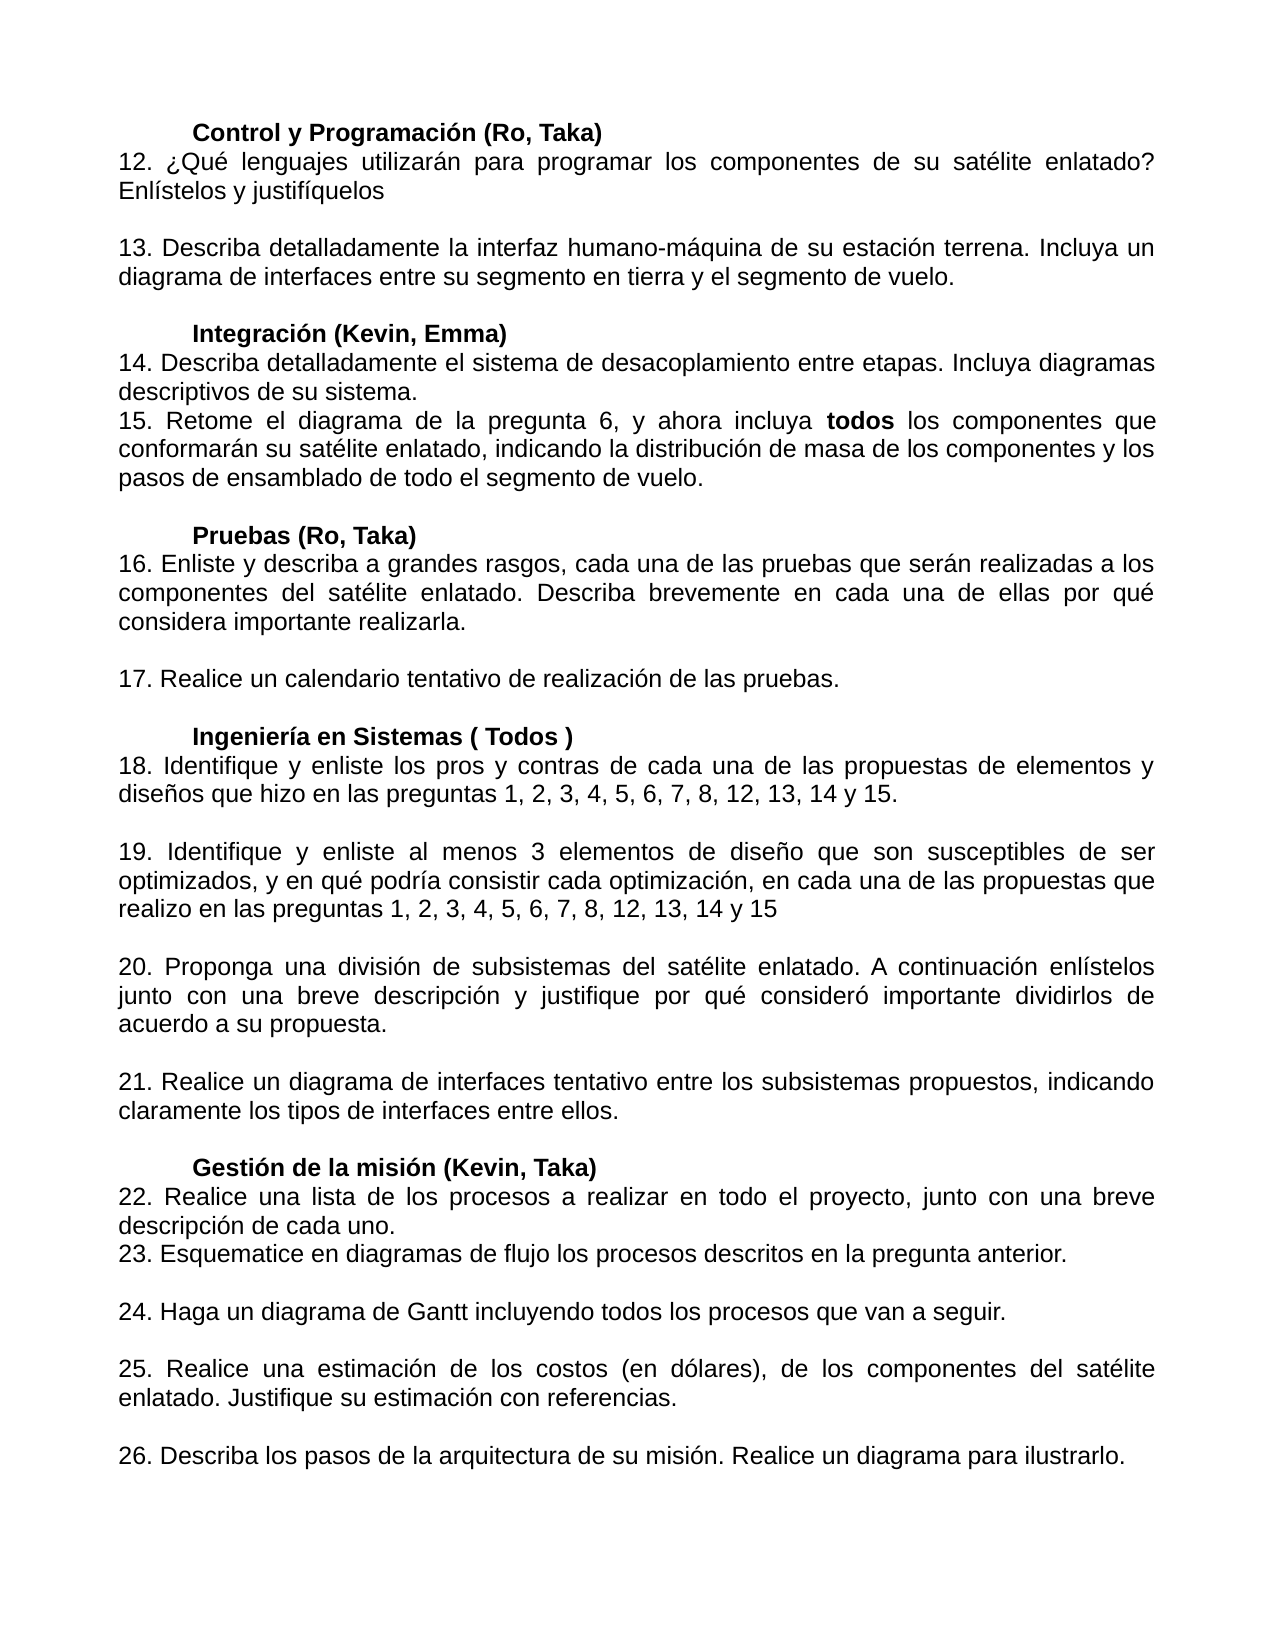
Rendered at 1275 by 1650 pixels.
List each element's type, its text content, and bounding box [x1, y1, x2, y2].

text 24. Haga un diagrama de Gantt incluyendo todos los procesos que van a seguir. [118, 1297, 1157, 1326]
text 19. Identifique y enliste al menos 3 elementos de diseño que son susceptibles de ser optimizados, y en qué podría consistir cada optimización, en cada una de las propuestas que realizo en las preguntas 1, 2, 3, 4, 5, 6, 7, 8, 12, 13, 14 y 15 [118, 837, 1157, 923]
text 18. Identifique y enliste los pros y contras de cada una de las propuestas de elementos y diseños que hizo en las preguntas 1, 2, 3, 4, 5, 6, 7, 8, 12, 13, 14 y 15. [118, 751, 1157, 808]
text 26. Describa los pasos de la arquitectura de su misión. Realice un diagrama para ilustrarlo. [118, 1441, 1157, 1469]
text 13. Describa detalladamente la interfaz humano-máquina de su estación terrena. Incluya un diagrama de interfaces entre su segmento en tierra y el segmento de vuelo. [118, 233, 1157, 291]
text 14. Describa detalladamente el sistema de desacoplamiento entre etapas. Incluya diagramas descriptivos de su sistema. [118, 348, 1157, 406]
text 21. Realice un diagrama de interfaces tentativo entre los subsistemas propuestos, indicando claramente los tipos de interfaces entre ellos. [118, 1067, 1157, 1124]
text 15. Retome el diagrama de la pregunta 6, y ahora incluya todos los componentes que conformarán su satélite enlatado, indicando la distribución de masa de los componentes y los pasos de ensamblado de todo el segmento de vuelo. [118, 406, 1157, 492]
text Control y Programación (Ro, Taka) [118, 118, 1157, 147]
text 17. Realice un calendario tentativo de realización de las pruebas. [118, 664, 1157, 693]
text Ingeniería en Sistemas ( Todos ) [118, 722, 1157, 751]
text Integración (Kevin, Emma) [118, 319, 1157, 348]
text Pruebas (Ro, Taka) [118, 521, 1157, 549]
text 16. Enliste y describa a grandes rasgos, cada una de las pruebas que serán realizadas a los componentes del satélite enlatado. Describa brevemente en cada una de ellas por qué considera importante realizarla. [118, 549, 1157, 636]
text 23. Esquematice en diagramas de flujo los procesos descritos en la pregunta anterior. [118, 1239, 1157, 1268]
text 22. Realice una lista de los procesos a realizar en todo el proyecto, junto con una breve descripción de cada uno. [118, 1182, 1157, 1239]
text Gestión de la misión (Kevin, Taka) [118, 1153, 1157, 1182]
text 12. ¿Qué lenguajes utilizarán para programar los componentes de su satélite enlatado? Enlístelos y justifíquelos [118, 147, 1157, 204]
text 25. Realice una estimación de los costos (en dólares), de los componentes del satélite enlatado. Justifique su estimación con referencias. [118, 1354, 1157, 1412]
text 20. Proponga una división de subsistemas del satélite enlatado. A continuación enlístelos junto con una breve descripción y justifique por qué consideró importante dividirlos de acuerdo a su propuesta. [118, 952, 1157, 1038]
